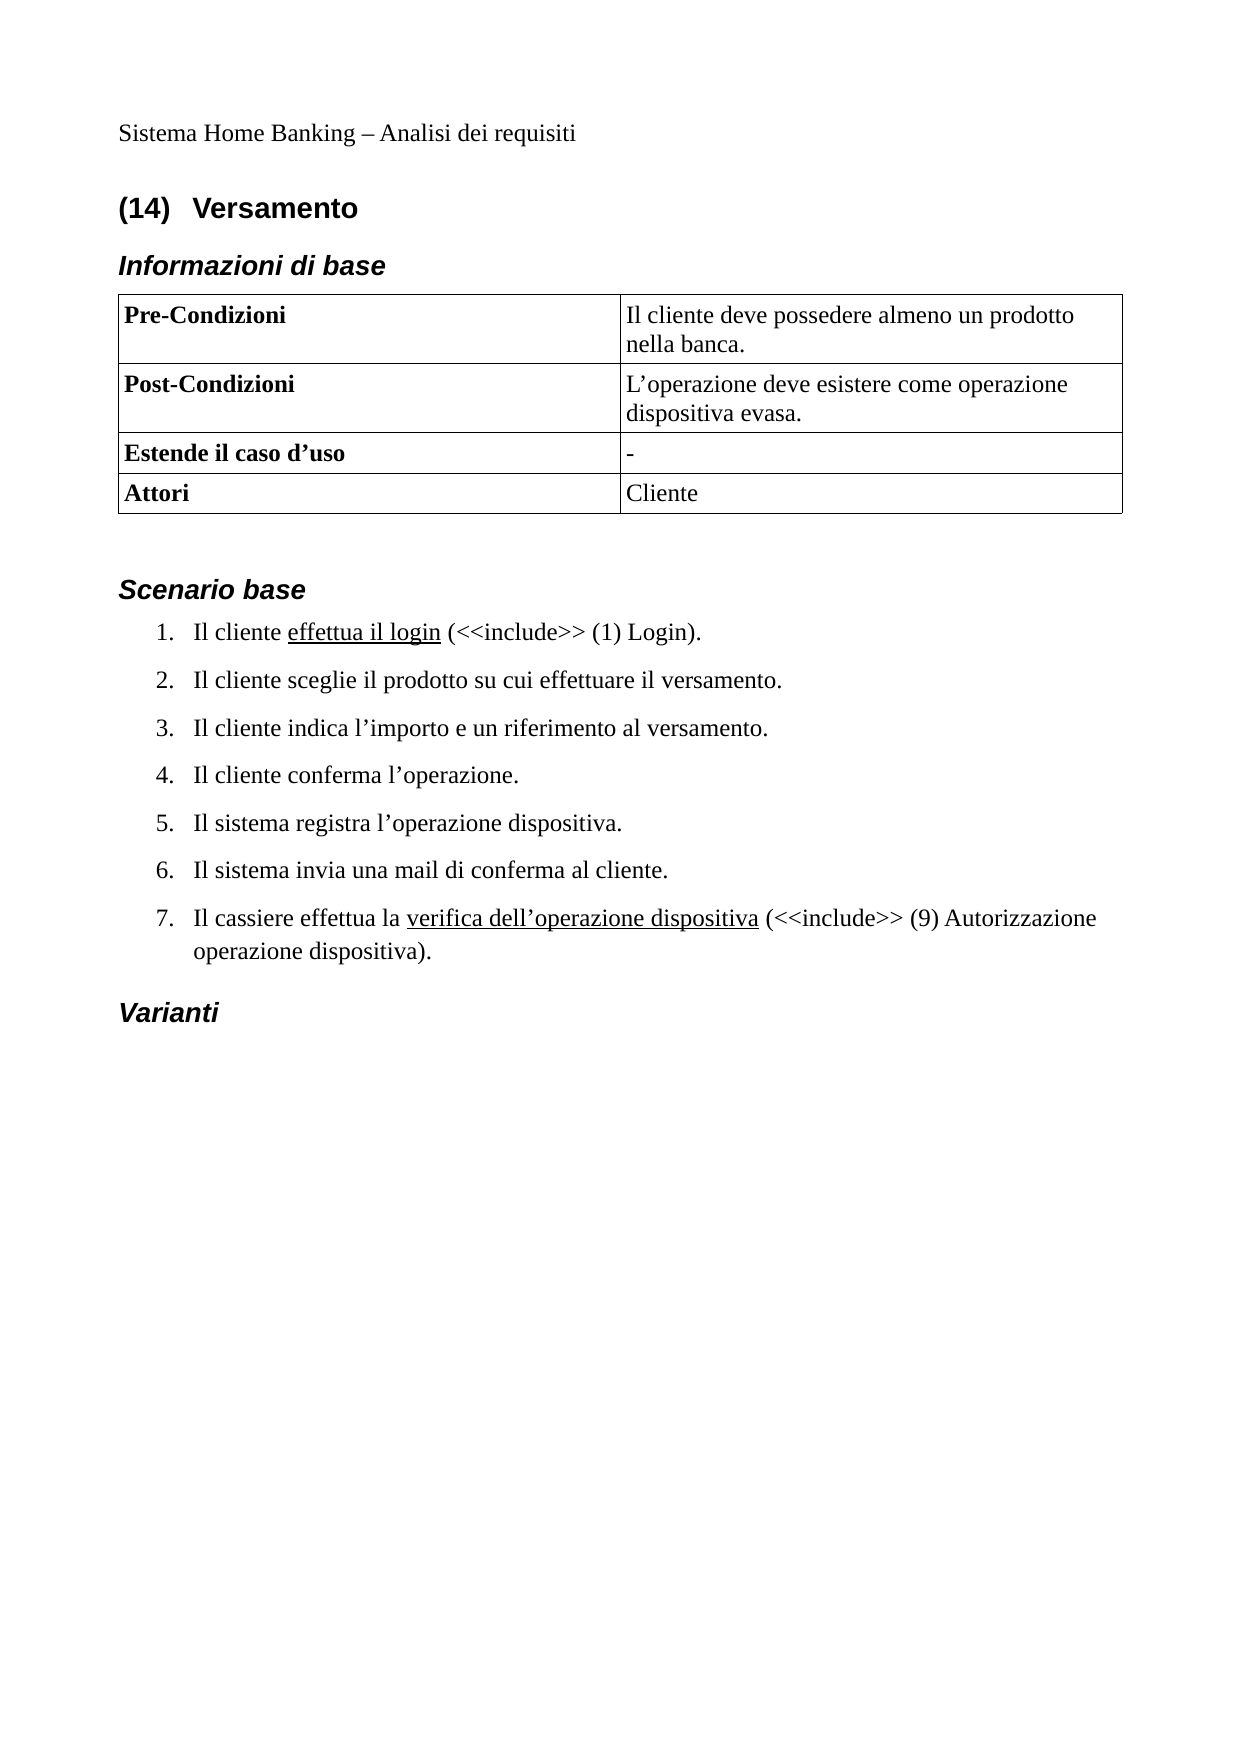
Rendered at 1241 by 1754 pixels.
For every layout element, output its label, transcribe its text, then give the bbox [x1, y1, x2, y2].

table_cell Post-Condizioni [119, 364, 620, 432]
list Il cassiere effettua la verifica dell’operazione dispositiva (<<include>> (9) Autorizzazione operazione dispositiva). [156, 903, 1122, 965]
list Il cliente indica l’importo e un riferimento al versamento. [156, 713, 1122, 741]
list Il sistema registra l’operazione dispositiva. [156, 808, 1122, 837]
table_cell Cliente [621, 474, 1122, 513]
subtitle Informazioni di base [118, 250, 1122, 282]
list Il sistema invia una mail di conferma al cliente. [156, 855, 1122, 884]
subtitle Varianti [118, 996, 1122, 1028]
subtitle Scenario base [118, 573, 1122, 605]
table_header Il cliente deve possedere almeno un prodotto nella banca. [621, 295, 1122, 363]
table_cell Attori [119, 474, 620, 513]
subtitle Versamento [118, 191, 1122, 225]
table_cell L’operazione deve esistere come operazione dispositiva evasa. [621, 364, 1122, 432]
list Il cliente sceglie il prodotto su cui effettuare il versamento. [156, 665, 1122, 694]
table_header Pre-Condizioni [119, 295, 620, 363]
table_cell - [621, 433, 1122, 472]
list Il cliente conferma l’operazione. [156, 760, 1122, 789]
list Il cliente effettua il login (<<include>> (1) Login). [156, 617, 1122, 646]
table_cell Estende il caso d’uso [119, 433, 620, 472]
